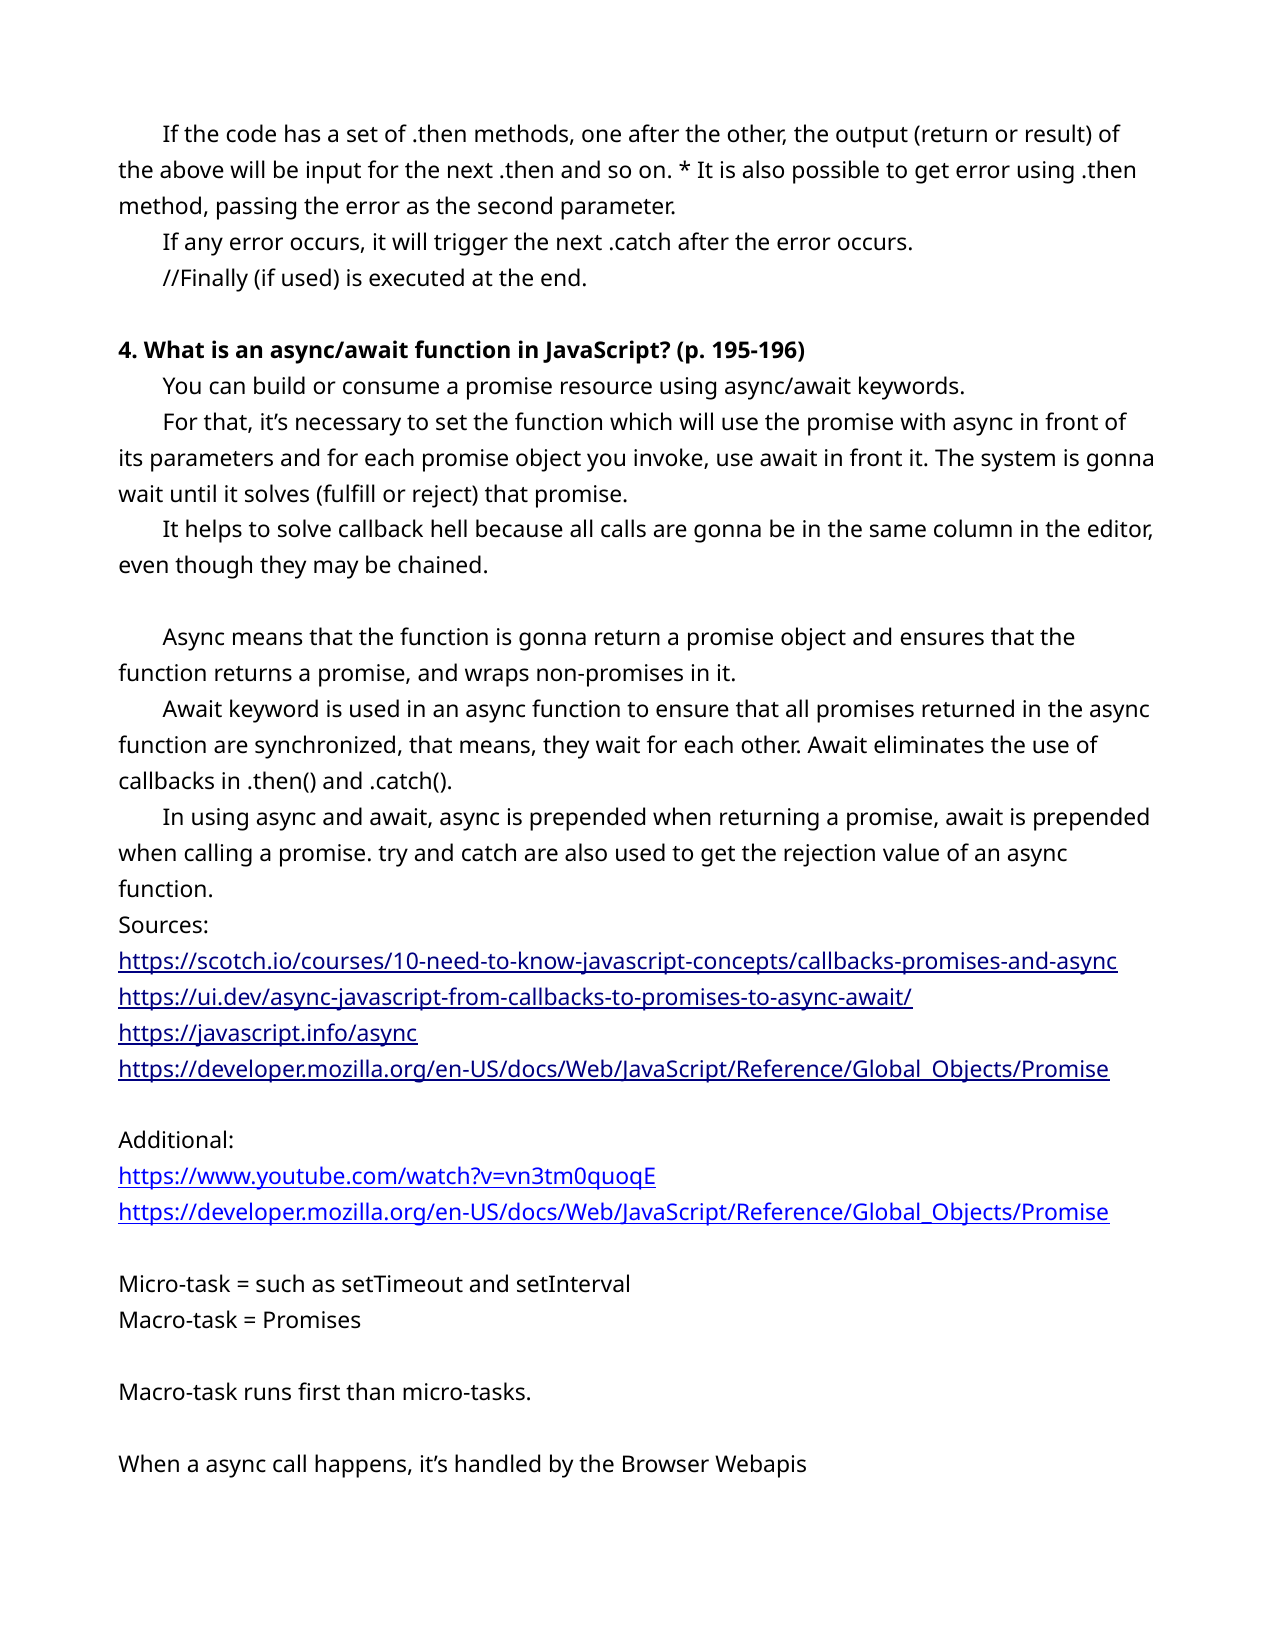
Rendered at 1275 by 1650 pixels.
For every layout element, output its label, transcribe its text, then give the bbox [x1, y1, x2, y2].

text //Finally (if used) is executed at the end. [118, 262, 1157, 293]
text https://www.youtube.com/watch?v=vn3tm0quoqE [118, 1160, 1157, 1192]
text If any error occurs, it will trigger the next .catch after the error occurs. [118, 226, 1157, 257]
text https://scotch.io/courses/10-need-to-know-javascript-concepts/callbacks-promises-and-async [118, 945, 1157, 976]
text Async means that the function is gonna return a promise object and ensures that the function returns a promise, and wraps non-promises in it. [118, 621, 1157, 688]
text If the code has a set of .then methods, one after the other, the output (return or result) of the above will be input for the next .then and so on. * It is also possible to get error using .then method, passing the error as the second parameter. [118, 118, 1157, 221]
text Await keyword is used in an async function to ensure that all promises returned in the async function are synchronized, that means, they wait for each other. Await eliminates the use of callbacks in .then() and .catch(). [118, 693, 1157, 796]
text 4. What is an async/await function in JavaScript? (p. 195-196) [118, 334, 1157, 365]
text Macro-task runs first than micro-tasks. [118, 1376, 1157, 1407]
text When a async call happens, it’s handled by the Browser Webapis [118, 1448, 1157, 1479]
text Micro-task = such as setTimeout and setInterval [118, 1268, 1157, 1299]
text Sources: [118, 909, 1157, 940]
text For that, it’s necessary to set the function which will use the promise with async in front of its parameters and for each promise object you invoke, use await in front it. The system is gonna wait until it solves (fulfill or reject) that promise. [118, 406, 1157, 509]
text You can build or consume a promise resource using async/await keywords. [118, 370, 1157, 401]
text Macro-task = Promises [118, 1304, 1157, 1335]
text Additional: [118, 1124, 1157, 1156]
text https://javascript.info/async [118, 1017, 1157, 1048]
text In using async and await, async is prepended when returning a promise, await is prepended when calling a promise. try and catch are also used to get the rejection value of an async function. [118, 801, 1157, 904]
text https://developer.mozilla.org/en-US/docs/Web/JavaScript/Reference/Global_Objects/Promise [118, 1052, 1157, 1084]
text https://ui.dev/async-javascript-from-callbacks-to-promises-to-async-await/ [118, 981, 1157, 1012]
text https://developer.mozilla.org/en-US/docs/Web/JavaScript/Reference/Global_Objects/Promise [118, 1196, 1157, 1227]
text It helps to solve callback hell because all calls are gonna be in the same column in the editor, even though they may be chained. [118, 513, 1157, 581]
